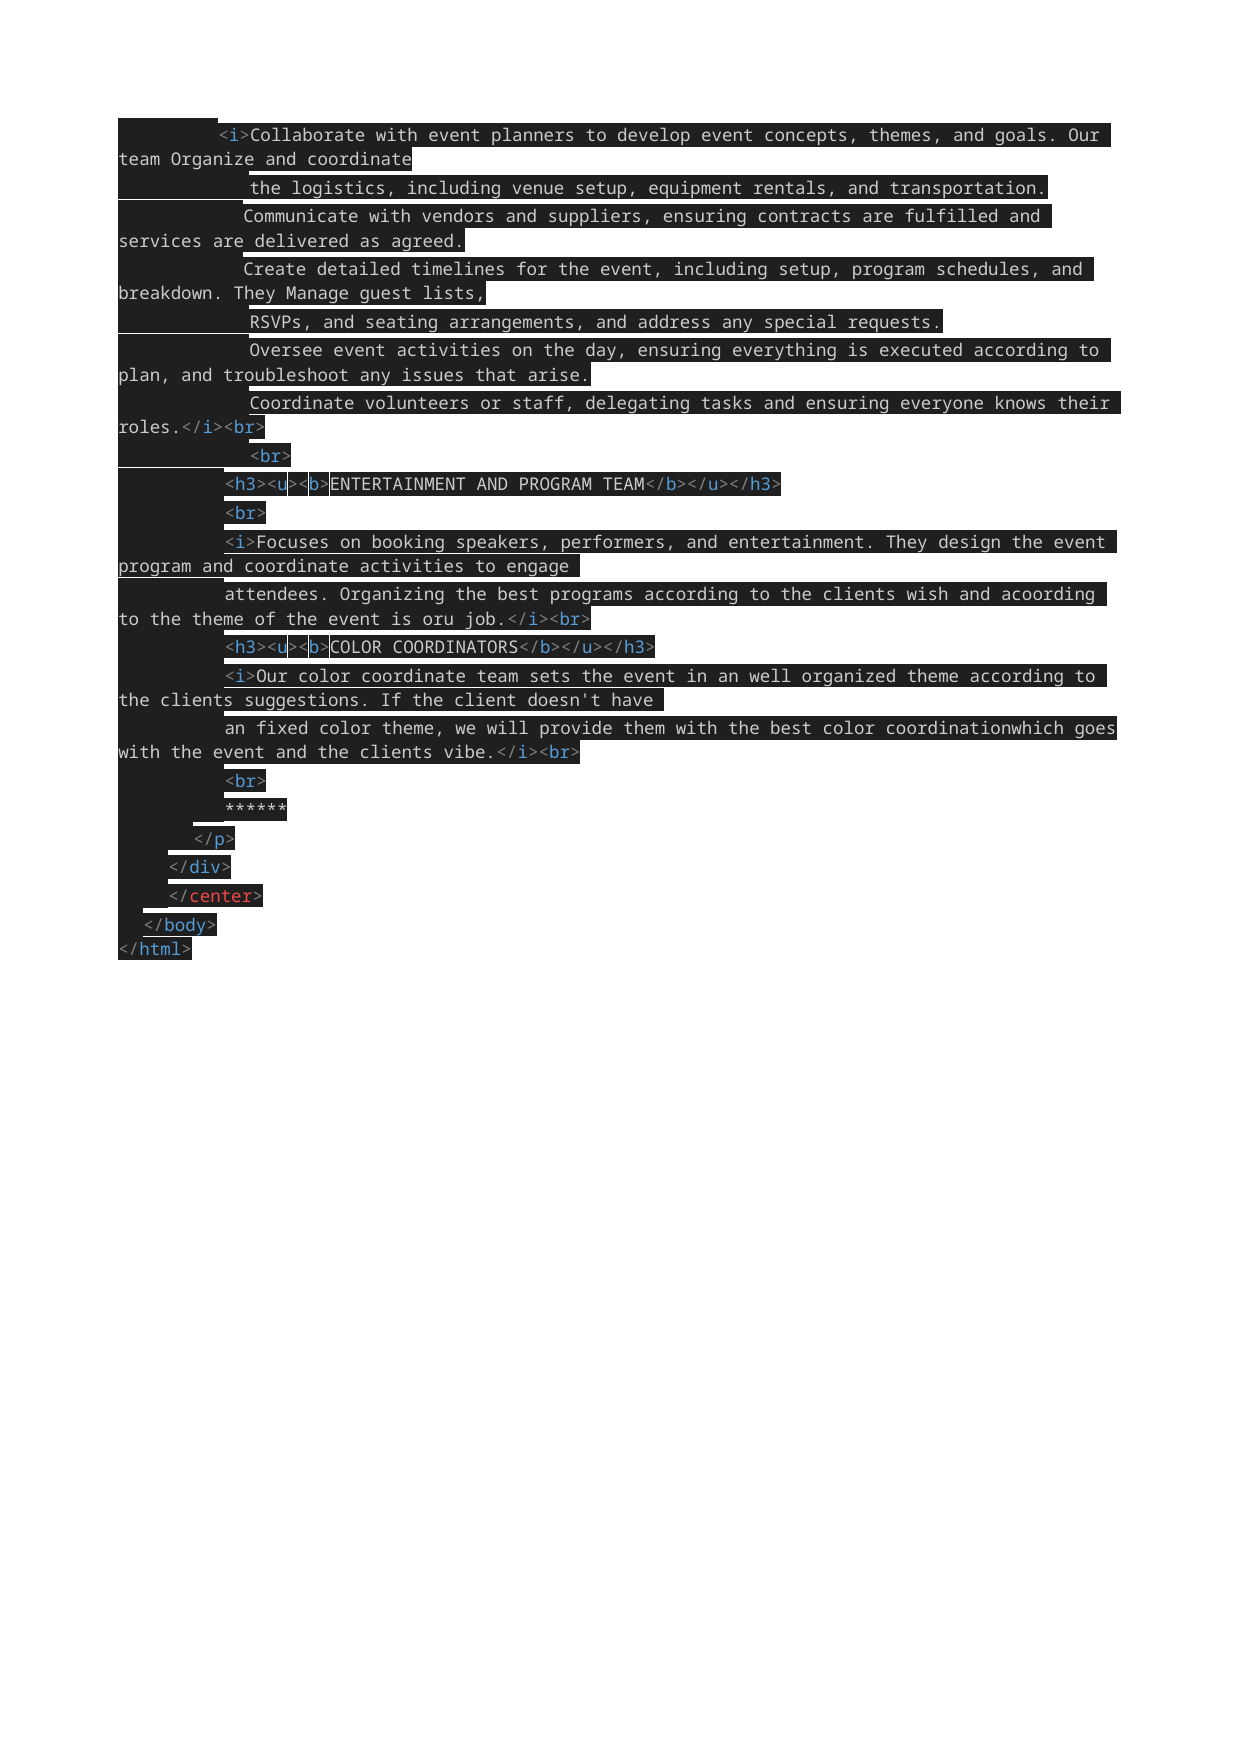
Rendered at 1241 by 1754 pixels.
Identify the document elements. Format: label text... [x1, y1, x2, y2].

text <i>Focuses on booking speakers, performers, and entertainment. They design the event program and coordinate activities to engage [118, 525, 1122, 577]
text Create detailed timelines for the event, including setup, program schedules, and breakdown. They Manage guest lists, [118, 252, 1122, 305]
text <h3><u><b>ENTERTAINMENT AND PROGRAM TEAM</b></u></h3> [118, 467, 1122, 496]
text RSVPs, and seating arrangements, and address any special requests. [118, 305, 1122, 333]
text Oversee event activities on the day, ensuring everything is executed according to plan, and troubleshoot any issues that arise. [118, 333, 1122, 386]
text </html> [118, 937, 1122, 960]
text <br> [118, 496, 1122, 525]
text </center> [118, 879, 1122, 908]
text </div> [118, 850, 1122, 879]
text the logistics, including venue setup, equipment rentals, and transportation. [118, 171, 1122, 199]
text </p> [118, 822, 1122, 850]
text </body> [118, 908, 1122, 937]
text an fixed color theme, we will provide them with the best color coordinationwhich goes with the event and the clients vibe.</i><br> [118, 711, 1122, 764]
text <br> [118, 764, 1122, 793]
text <h3><u><b>COLOR COORDINATORS</b></u></h3> [118, 630, 1122, 659]
text <br> [118, 439, 1122, 467]
text Coordinate volunteers or staff, delegating tasks and ensuring everyone knows their roles.</i><br> [118, 386, 1122, 439]
text ****** [118, 793, 1122, 822]
text attendees. Organizing the best programs according to the clients wish and acoording to the theme of the event is oru job.</i><br> [118, 577, 1122, 630]
text <i>Our color coordinate team sets the event in an well organized theme according to the clients suggestions. If the client doesn't have [118, 659, 1122, 711]
text Communicate with vendors and suppliers, ensuring contracts are fulfilled and services are delivered as agreed. [118, 199, 1122, 252]
text <i>Collaborate with event planners to develop event concepts, themes, and goals. Our team Organize and coordinate [118, 118, 1122, 171]
